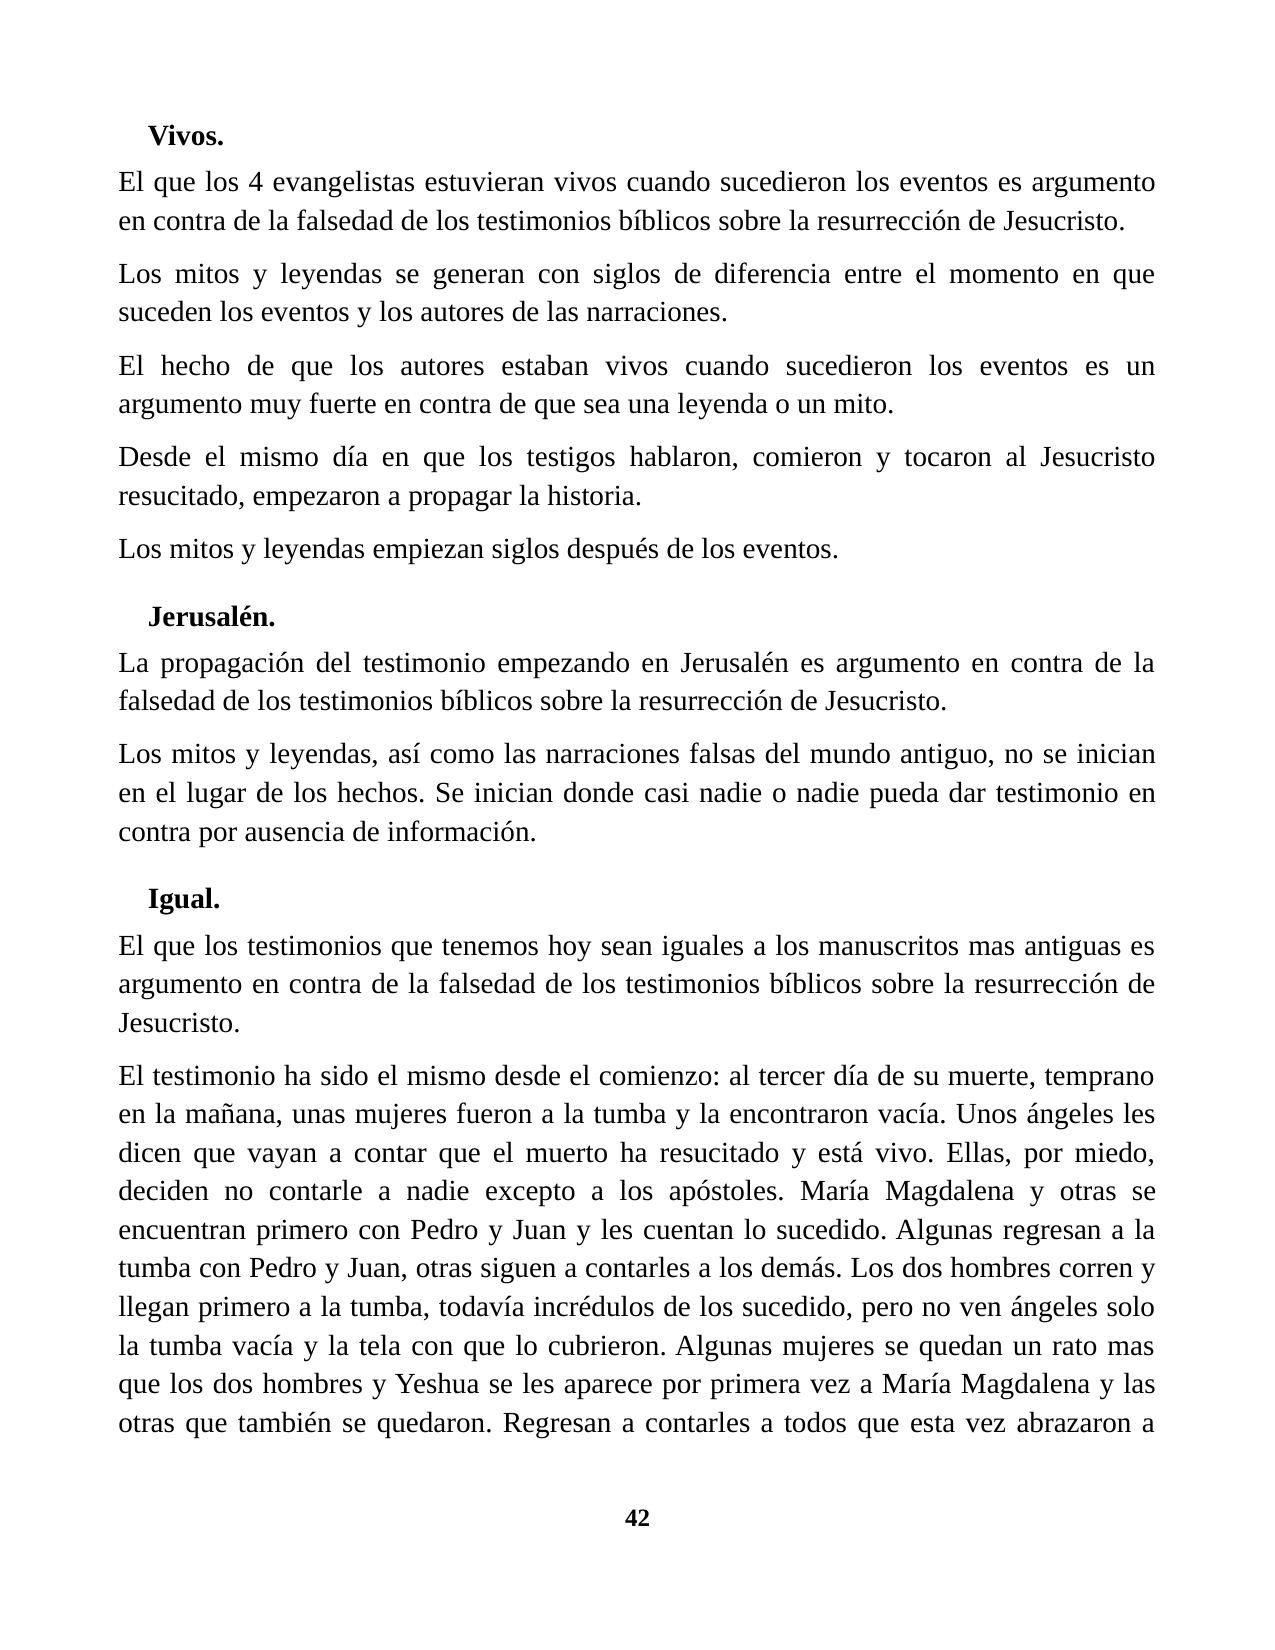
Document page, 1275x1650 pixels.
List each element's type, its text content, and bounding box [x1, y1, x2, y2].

text Los mitos y leyendas, así como las narraciones falsas del mundo antiguo, no se inician en el lugar de los hechos. Se inician donde casi nadie o nadie pueda dar testimonio en contra por ausencia de información. [118, 737, 1157, 847]
text Desde el mismo día en que los testigos hablaron, comieron y tocaron al Jesucristo resucitado, empezaron a propagar la historia. [118, 439, 1157, 511]
text El testimonio ha sido el mismo desde el comienzo: al tercer día de su muerte, temprano en la mañana, unas mujeres fueron a la tumba y la encontraron vacía. Unos ángeles les dicen que vayan a contar que el muerto ha resucitado y está vivo. Ellas, por miedo, deciden no contarle a nadie excepto a los apóstoles. María Magdalena y otras se encuentran primero con Pedro y Juan y les cuentan lo sucedido. Algunas regresan a la tumba con Pedro y Juan, otras siguen a contarles a los demás. Los dos hombres corren y llegan primero a la tumba, todavía incrédulos de los sucedido, pero no ven ángeles solo la tumba vacía y la tela con que lo cubrieron. Algunas mujeres se quedan un rato mas que los dos hombres y Yeshua se les aparece por primera vez a María Magdalena y las otras que también se quedaron. Regresan a contarles a todos que esta vez abrazaron a [118, 1058, 1157, 1438]
text Los mitos y leyendas se generan con siglos de diferencia entre el momento en que suceden los eventos y los autores de las narraciones. [118, 256, 1157, 328]
text El que los testimonios que tenemos hoy sean iguales a los manuscritos mas antiguas es argumento en contra de la falsedad de los testimonios bíblicos sobre la resurrección de Jesucristo. [118, 928, 1157, 1038]
text La propagación del testimonio empezando en Jerusalén es argumento en contra de la falsedad de los testimonios bíblicos sobre la resurrección de Jesucristo. [118, 645, 1157, 717]
subtitle Jerusalén. [148, 599, 1157, 632]
text Los mitos y leyendas empiezan siglos después de los eventos. [118, 531, 1157, 564]
text El que los 4 evangelistas estuvieran vivos cuando sucedieron los eventos es argumento en contra de la falsedad de los testimonios bíblicos sobre la resurrección de Jesucristo. [118, 164, 1157, 236]
text El hecho de que los autores estaban vivos cuando sucedieron los eventos es un argumento muy fuerte en contra de que sea una leyenda o un mito. [118, 348, 1157, 420]
subtitle Igual. [148, 881, 1157, 915]
subtitle Vivos. [148, 118, 1157, 152]
